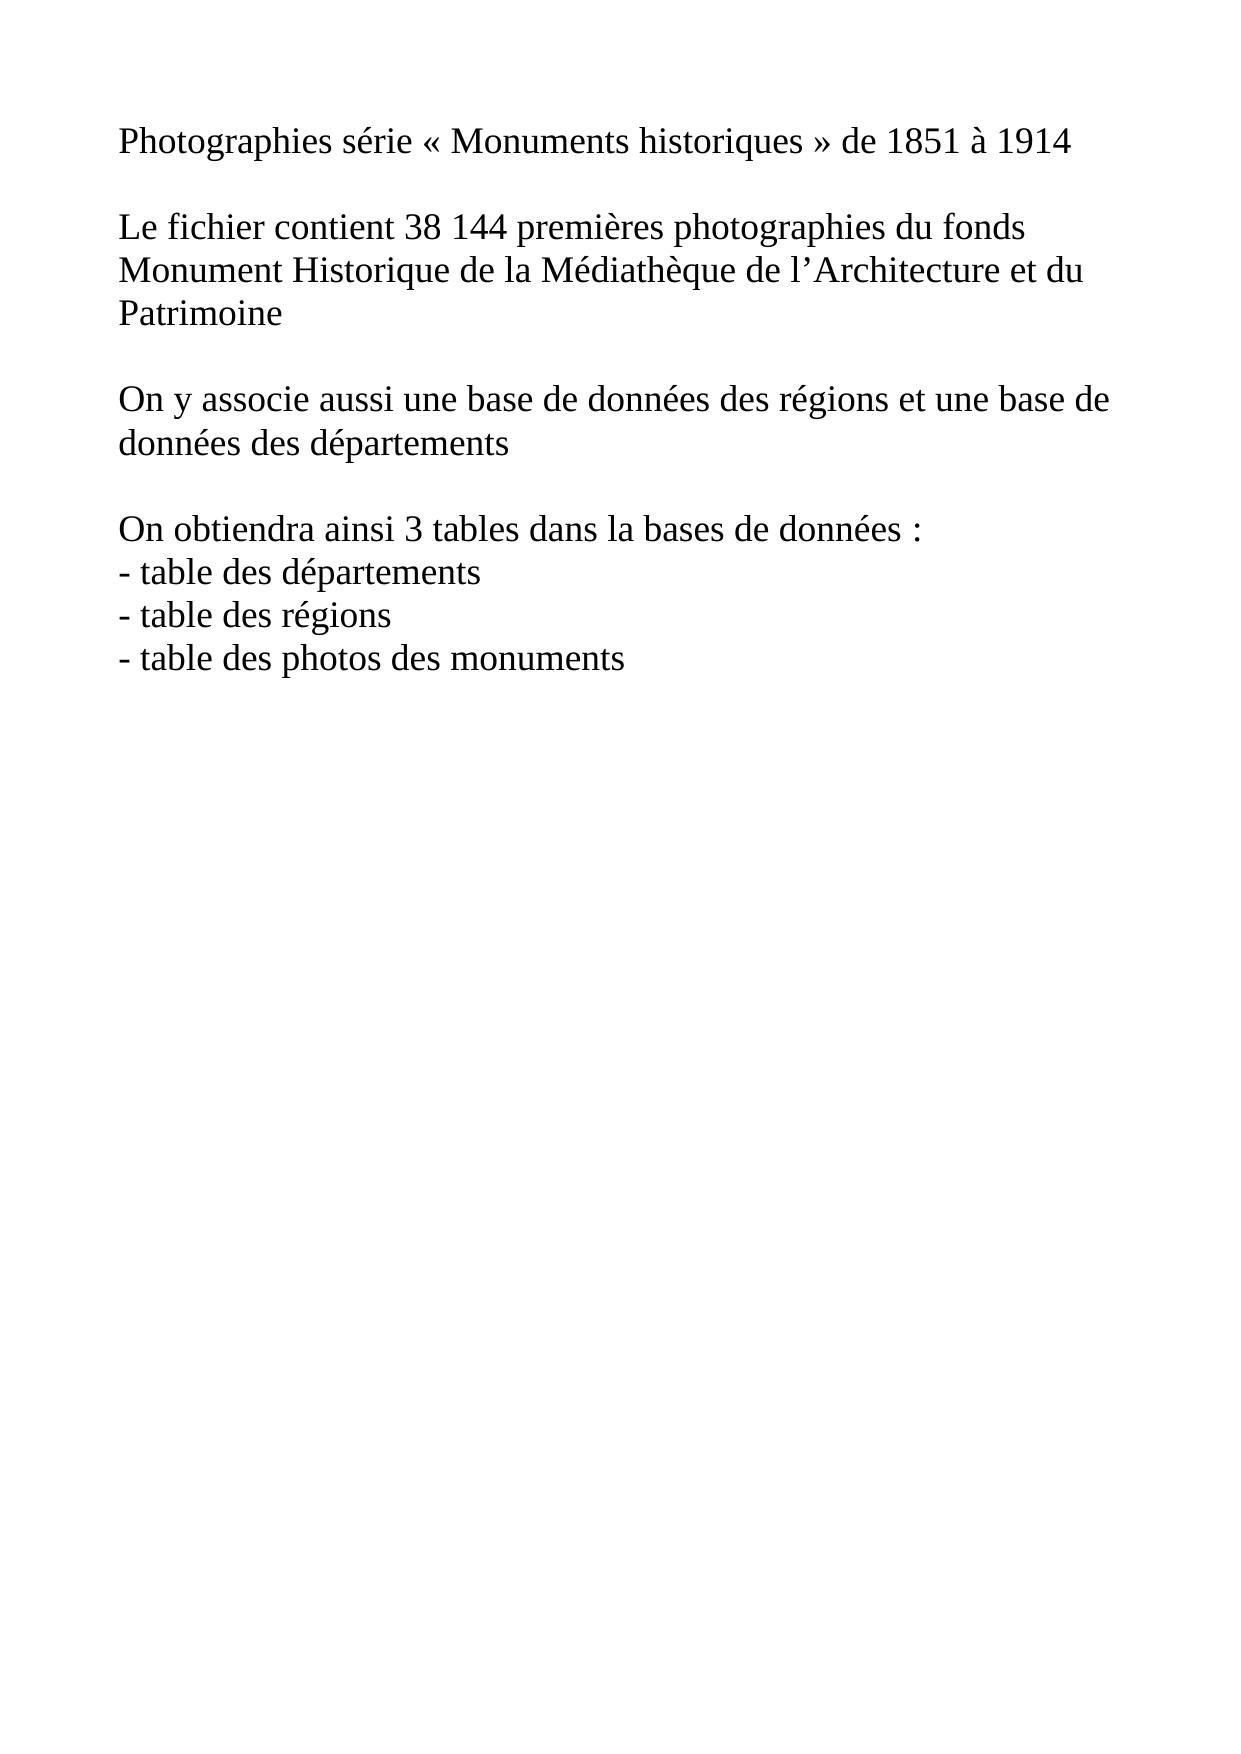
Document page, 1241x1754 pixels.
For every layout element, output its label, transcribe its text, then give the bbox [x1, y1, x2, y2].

text Photographies série « Monuments historiques » de 1851 à 1914 [118, 118, 1122, 161]
text - table des photos des monuments [118, 636, 1122, 679]
text Le fichier contient 38 144 premières photographies du fonds Monument Historique de la Médiathèque de l’Architecture et du Patrimoine [118, 204, 1122, 334]
text On y associe aussi une base de données des régions et une base de données des départements [118, 377, 1122, 463]
text - table des régions [118, 592, 1122, 636]
text On obtiendra ainsi 3 tables dans la bases de données : [118, 506, 1122, 549]
text - table des départements [118, 549, 1122, 592]
